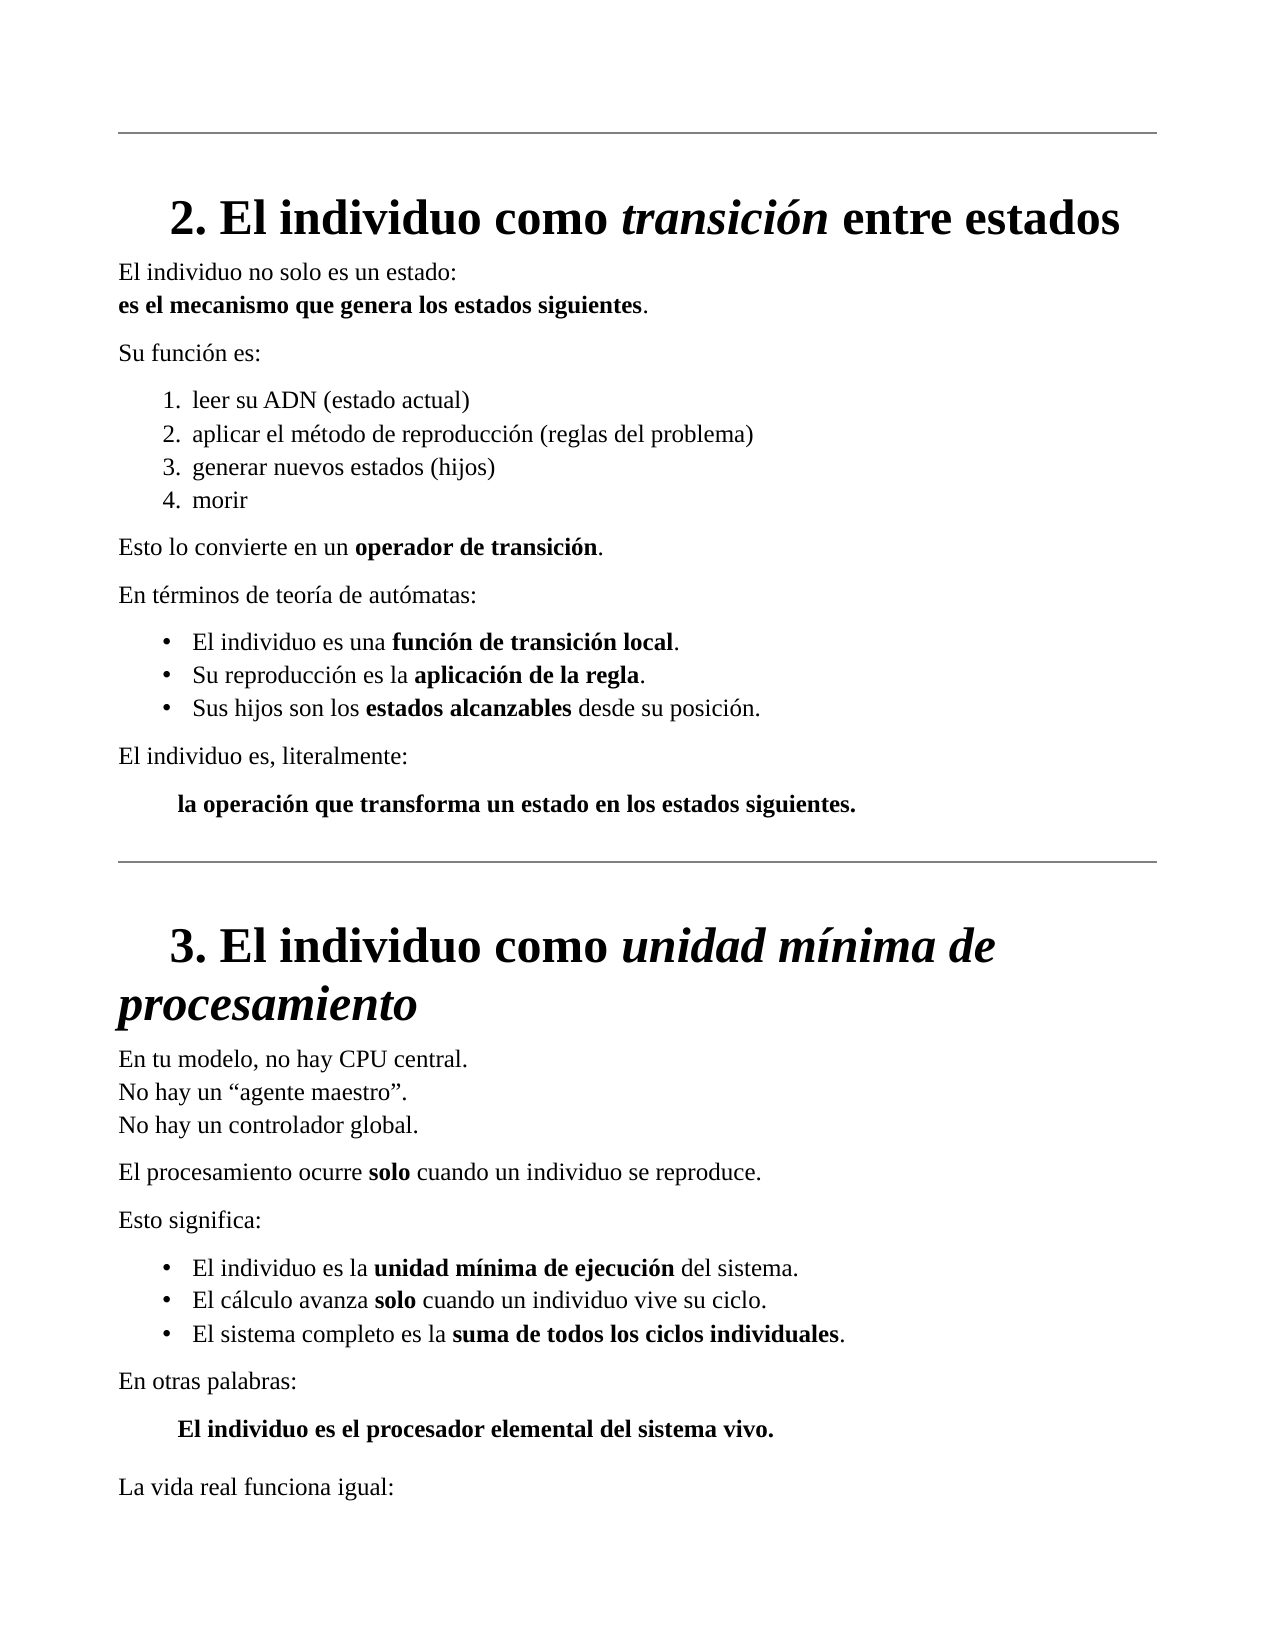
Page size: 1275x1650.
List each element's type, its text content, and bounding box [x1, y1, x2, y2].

text Esto significa: [118, 1205, 1157, 1234]
list El cálculo avanza solo cuando un individuo vive su ciclo. [162, 1286, 1157, 1314]
list El individuo es la unidad mínima de ejecución del sistema. [162, 1253, 1157, 1281]
text El individuo es, literalmente: [118, 741, 1157, 770]
list Su reproducción es la aplicación de la regla. [162, 661, 1157, 689]
text Su función es: [118, 338, 1157, 367]
text En términos de teoría de autómatas: [118, 580, 1157, 609]
list El sistema completo es la suma de todos los ciclos individuales. [162, 1319, 1157, 1347]
text En otras palabras: [118, 1366, 1157, 1395]
list leer su ADN (estado actual) [162, 386, 1157, 414]
text El procesamiento ocurre solo cuando un individuo se reproduce. [118, 1157, 1157, 1186]
subtitle 🧬 3. El individuo como unidad mínima de procesamiento [118, 916, 1157, 1031]
text Esto lo convierte en un operador de transición. [118, 532, 1157, 561]
text El individuo es el procesador elemental del sistema vivo. [177, 1414, 1098, 1443]
text El individuo no solo es un estado: es el mecanismo que genera los estados siguientes. [118, 257, 1157, 319]
text En tu modelo, no hay CPU central. No hay un “agente maestro”. No hay un controlador global. [118, 1044, 1157, 1138]
text la operación que transforma un estado en los estados siguientes. [177, 789, 1098, 817]
list aplicar el método de reproducción (reglas del problema) [162, 419, 1157, 447]
list morir [162, 485, 1157, 513]
list generar nuevos estados (hijos) [162, 452, 1157, 480]
list Sus hijos son los estados alcanzables desde su posición. [162, 693, 1157, 722]
list El individuo es una función de transición local. [162, 627, 1157, 656]
subtitle 🔁 2. El individuo como transición entre estados [118, 187, 1157, 245]
text La vida real funciona igual: [118, 1472, 1157, 1501]
